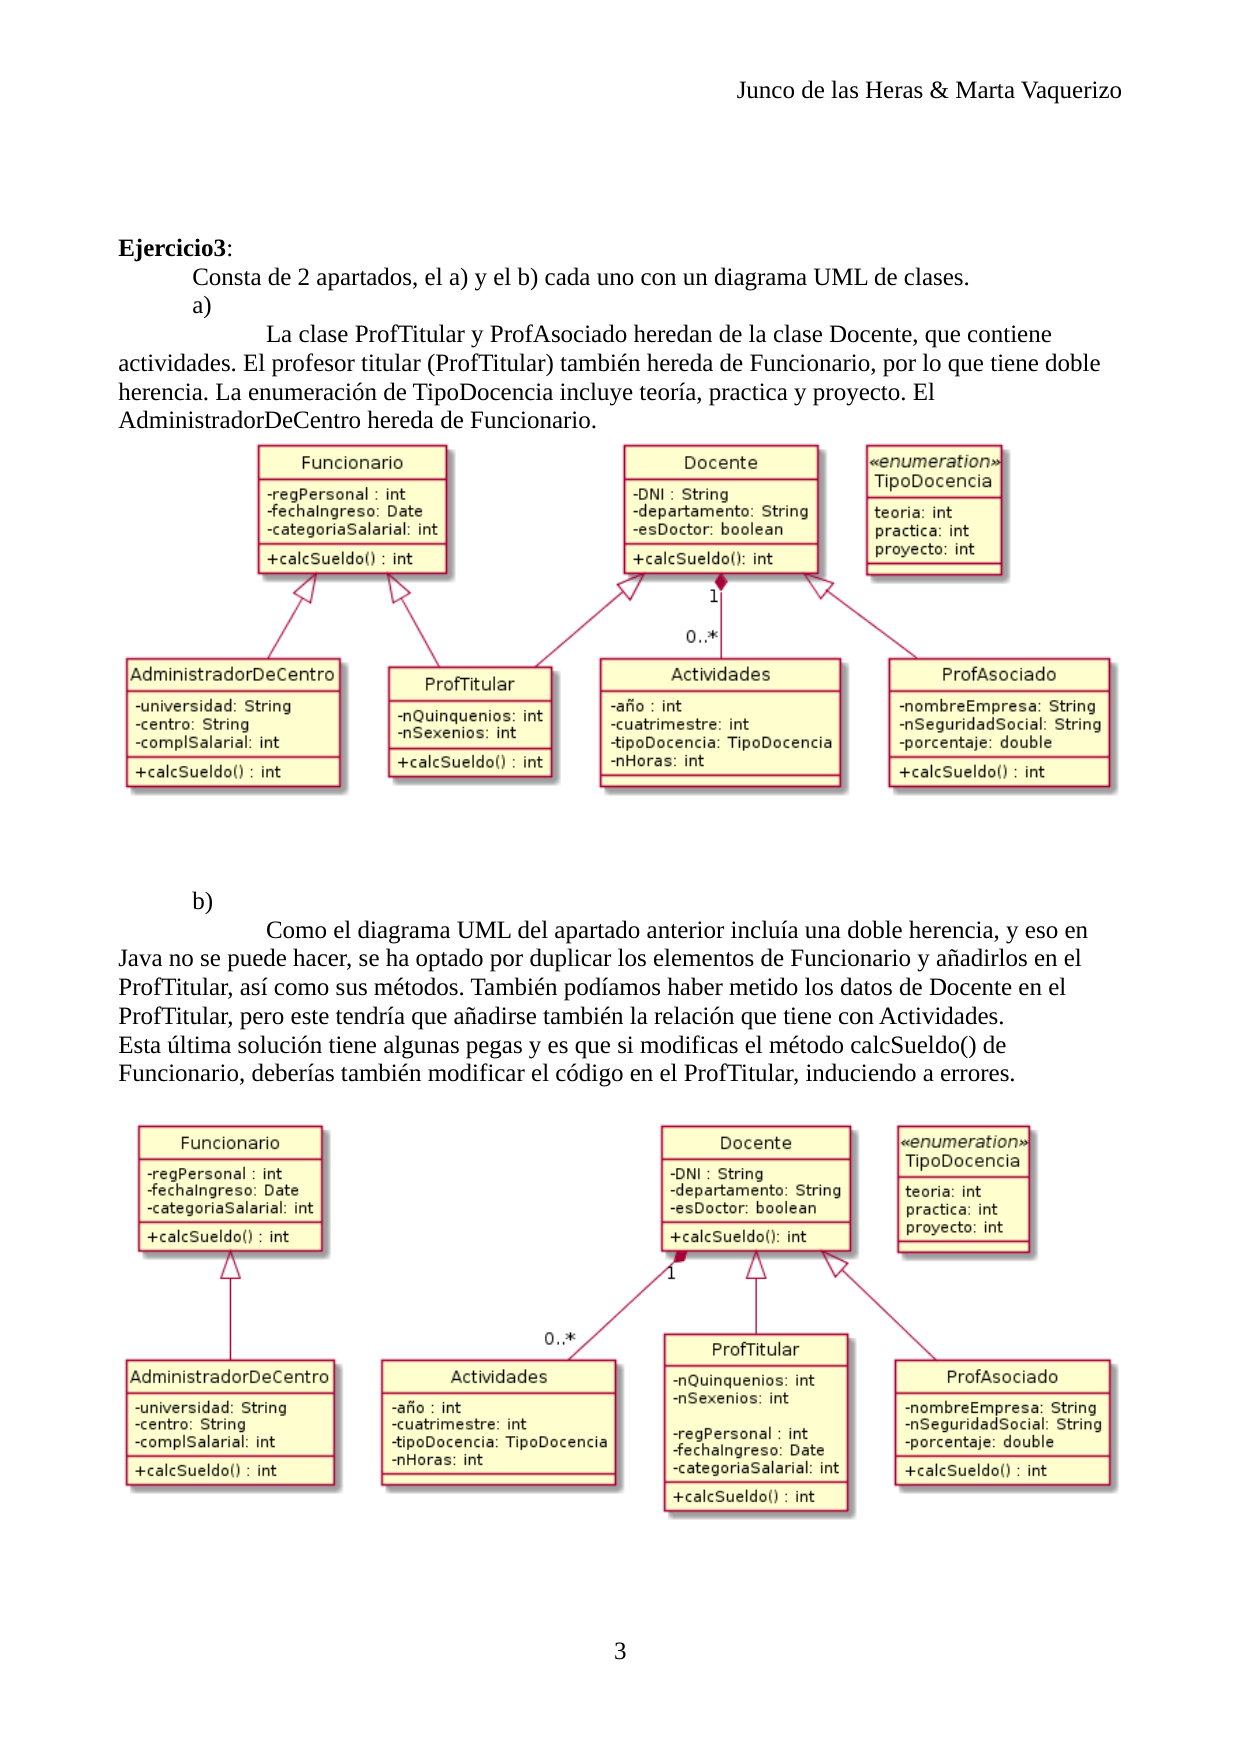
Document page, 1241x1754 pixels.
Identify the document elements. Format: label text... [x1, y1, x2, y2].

text La clase ProfTitular y ProfAsociado heredan de la clase Docente, que contiene actividades. El profesor titular (ProfTitular) también hereda de Funcionario, por lo que tiene doble herencia. La enumeración de TipoDocencia incluye teoría, practica y proyecto. El AdministradorDeCentro hereda de Funcionario. [118, 319, 1122, 434]
text a) [118, 291, 1122, 319]
text Como el diagrama UML del apartado anterior incluía una doble herencia, y eso en Java no se puede hacer, se ha optado por duplicar los elementos de Funcionario y añadirlos en el ProfTitular, así como sus métodos. También podíamos haber metido los datos de Docente en el ProfTitular, pero este tendría que añadirse también la relación que tiene con Actividades. [118, 915, 1122, 1030]
picture [118, 1116, 1123, 1524]
text Ejercicio3: [118, 233, 1122, 262]
text Esta última solución tiene algunas pegas y es que si modificas el método calcSueldo() de Funcionario, deberías también modificar el código en el ProfTitular, induciendo a errores. [118, 1030, 1122, 1087]
text b) [118, 886, 1122, 915]
picture [118, 434, 1123, 800]
text Consta de 2 apartados, el a) y el b) cada uno con un diagrama UML de clases. [118, 262, 1122, 291]
